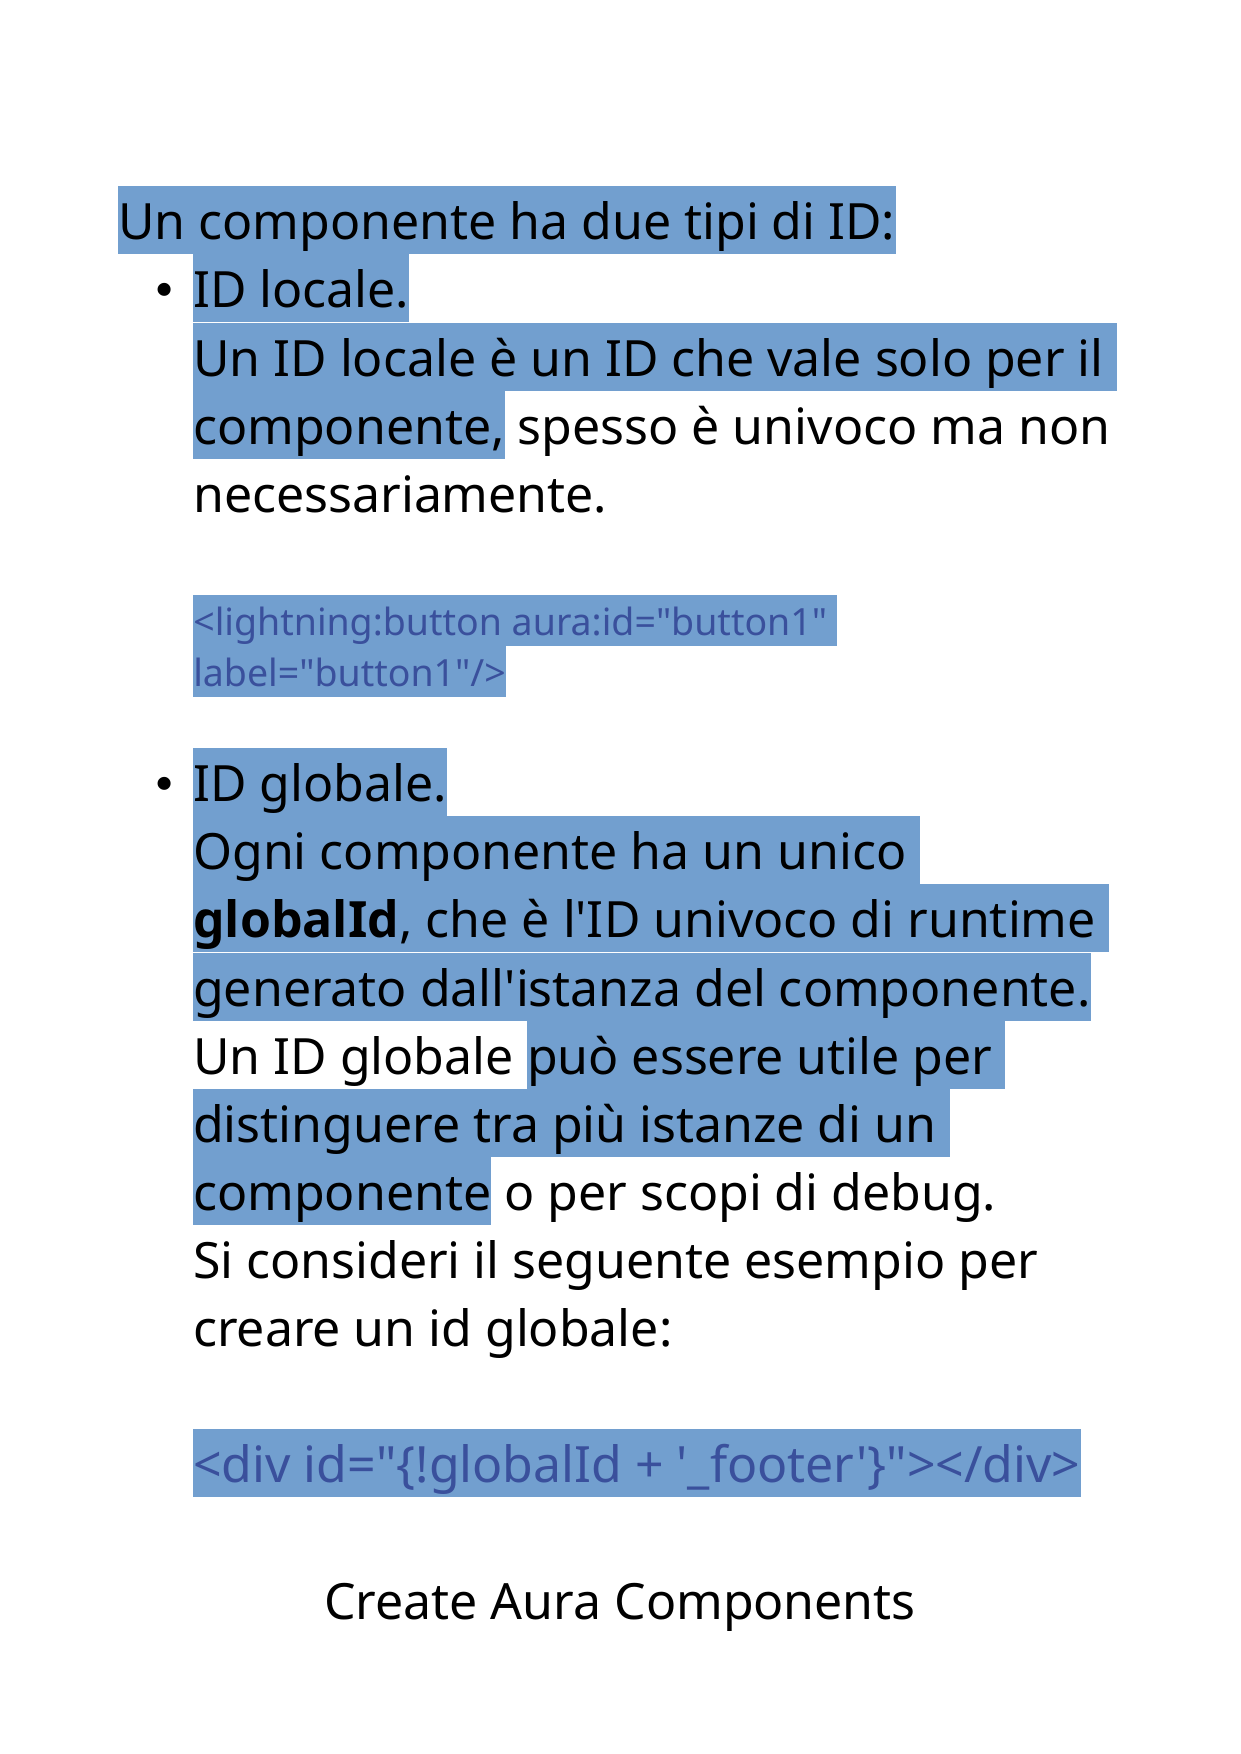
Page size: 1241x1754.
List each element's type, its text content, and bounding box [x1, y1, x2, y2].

list Ogni componente ha un unico globalId, che è l'ID univoco di runtime generato dall'istanza del componente. [156, 816, 1122, 1021]
list Si consideri il seguente esempio per creare un id globale: [156, 1225, 1122, 1361]
list Un ID locale è un ID che vale solo per il componente, spesso è univoco ma non necessariamente. [156, 322, 1122, 527]
list Un ID globale può essere utile per distinguere tra più istanze di un componente o per scopi di debug. [156, 1021, 1122, 1225]
list <div id="{!globalId + '_footer'}"></div> [156, 1429, 1122, 1497]
text Create Aura Components [118, 1566, 1122, 1634]
text Un componente ha due tipi di ID: [118, 186, 1122, 254]
list <lightning:button aura:id="button1" label="button1"/> [156, 595, 1122, 697]
list ID globale. [156, 748, 1122, 816]
list ID locale. [156, 254, 1122, 322]
